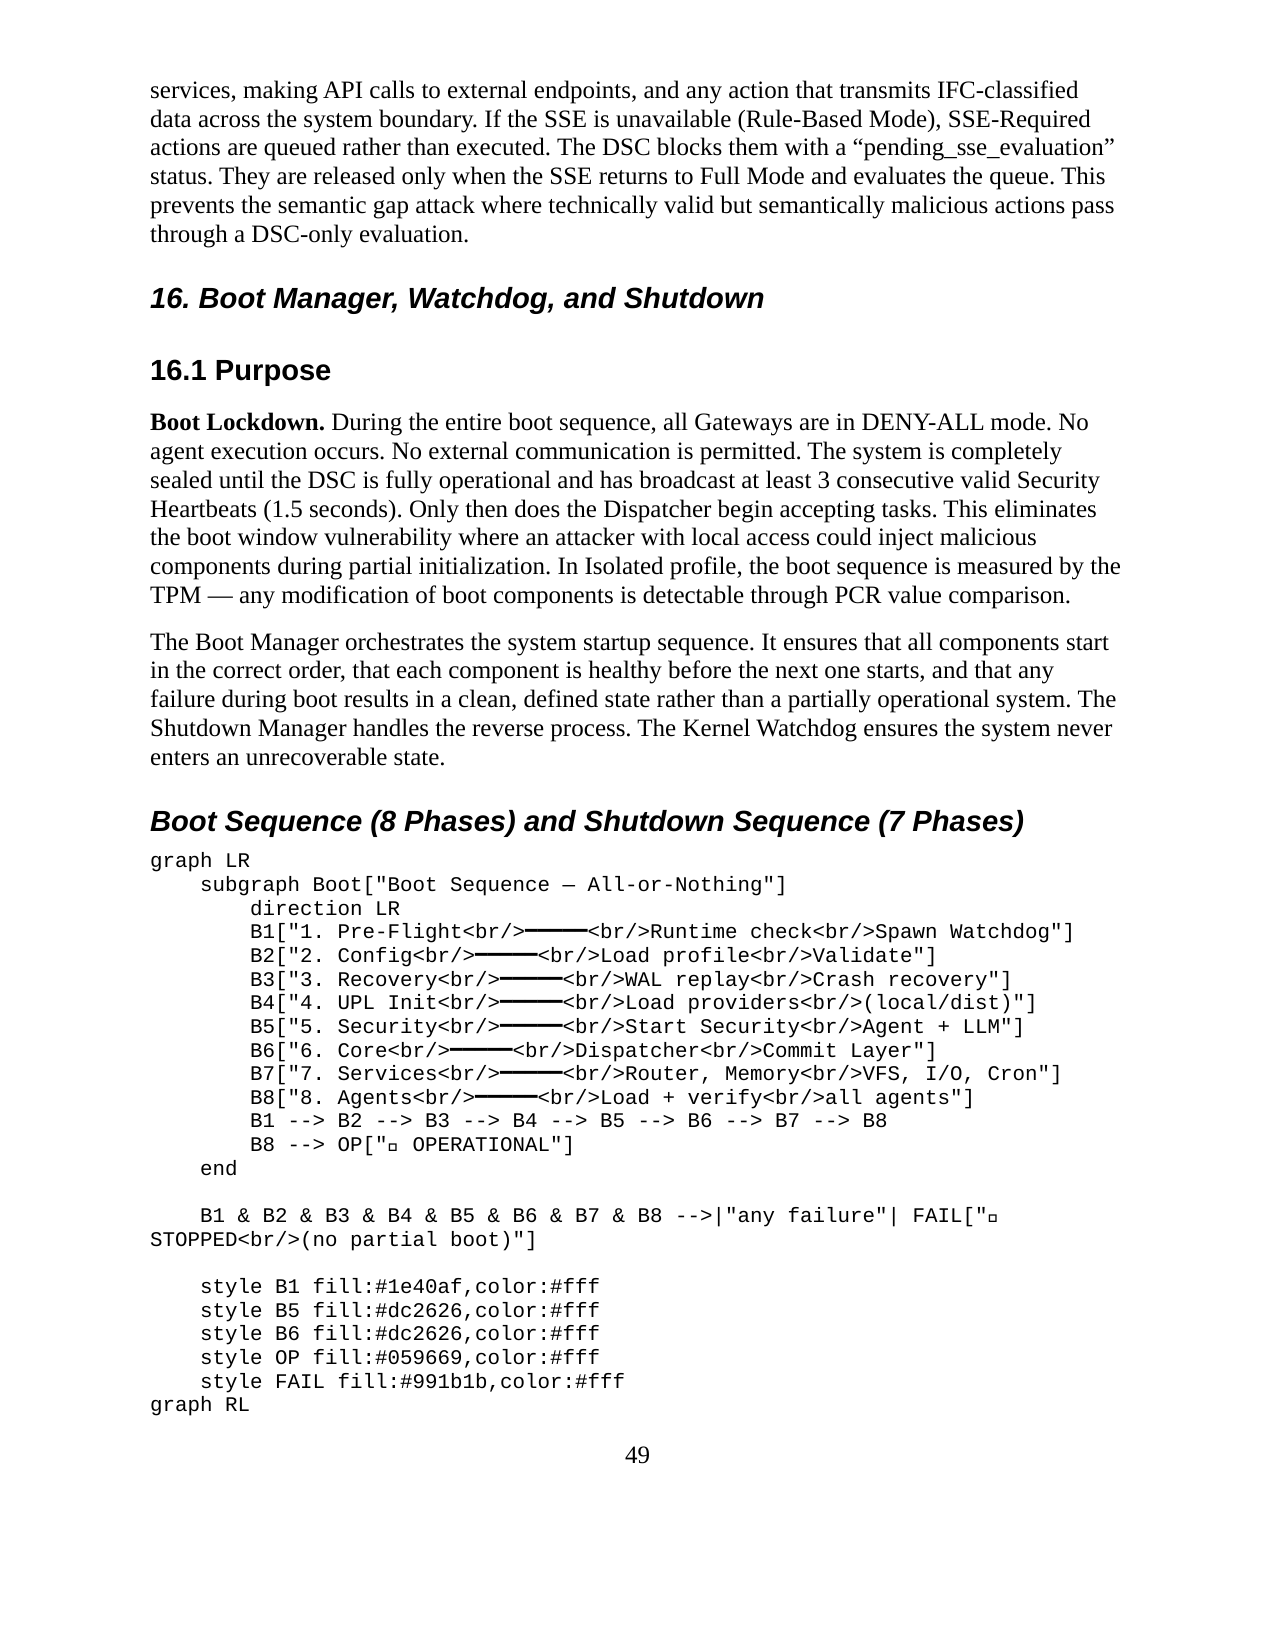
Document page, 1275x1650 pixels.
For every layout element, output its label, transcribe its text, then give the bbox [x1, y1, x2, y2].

text services, making API calls to external endpoints, and any action that transmits IFC-classified data across the system boundary. If the SSE is unavailable (Rule-Based Mode), SSE-Required actions are queued rather than executed. The DSC blocks them with a “pending_sse_evaluation” status. They are released only when the SSE returns to Full Mode and evaluates the queue. This prevents the semantic gap attack where technically valid but semantically malicious actions pass through a DSC-only evaluation. [150, 75, 1125, 247]
text B2["2. Config<br/>━━━━━<br/>Load profile<br/>Validate"] [150, 945, 1125, 969]
text The Boot Manager orchestrates the system startup sequence. It ensures that all components start in the correct order, that each component is healthy before the next one starts, and that any failure during boot results in a clean, defined state rather than a partially operational system. The Shutdown Manager handles the reverse process. The Kernel Watchdog ensures the system never enters an unrecoverable state. [150, 627, 1125, 770]
text B8 --> OP["✅ OPERATIONAL"] [150, 1134, 1125, 1158]
text end [150, 1158, 1125, 1181]
subtitle 16. Boot Manager, Watchdog, and Shutdown [150, 281, 1125, 315]
text style B1 fill:#1e40af,color:#fff [150, 1276, 1125, 1300]
text graph LR [150, 850, 1125, 874]
text B4["4. UPL Init<br/>━━━━━<br/>Load providers<br/>(local/dist)"] [150, 992, 1125, 1016]
subtitle Boot Sequence (8 Phases) and Shutdown Sequence (7 Phases) [150, 804, 1125, 838]
text B5["5. Security<br/>━━━━━<br/>Start Security<br/>Agent + LLM"] [150, 1016, 1125, 1039]
subtitle 16.1 Purpose [150, 352, 1125, 386]
text B1 & B2 & B3 & B4 & B5 & B6 & B7 & B8 -->|"any failure"| FAIL["❌ STOPPED<br/>(no partial boot)"] [150, 1205, 1125, 1252]
text style OP fill:#059669,color:#fff [150, 1347, 1125, 1371]
text B1["1. Pre-Flight<br/>━━━━━<br/>Runtime check<br/>Spawn Watchdog"] [150, 921, 1125, 945]
text B6["6. Core<br/>━━━━━<br/>Dispatcher<br/>Commit Layer"] [150, 1039, 1125, 1063]
text B8["8. Agents<br/>━━━━━<br/>Load + verify<br/>all agents"] [150, 1087, 1125, 1111]
text direction LR [150, 898, 1125, 921]
text B1 --> B2 --> B3 --> B4 --> B5 --> B6 --> B7 --> B8 [150, 1111, 1125, 1134]
text style B6 fill:#dc2626,color:#fff [150, 1323, 1125, 1347]
text B3["3. Recovery<br/>━━━━━<br/>WAL replay<br/>Crash recovery"] [150, 969, 1125, 992]
text B7["7. Services<br/>━━━━━<br/>Router, Memory<br/>VFS, I/O, Cron"] [150, 1063, 1125, 1087]
text subgraph Boot["Boot Sequence — All-or-Nothing"] [150, 874, 1125, 898]
text Boot Lockdown. During the entire boot sequence, all Gateways are in DENY-ALL mode. No agent execution occurs. No external communication is permitted. The system is completely sealed until the DSC is fully operational and has broadcast at least 3 consecutive valid Security Heartbeats (1.5 seconds). Only then does the Dispatcher begin accepting tasks. This eliminates the boot window vulnerability where an attacker with local access could inject malicious components during partial initialization. In Isolated profile, the boot sequence is measured by the TPM — any modification of boot components is detectable through PCR value comparison. [150, 407, 1125, 609]
text style FAIL fill:#991b1b,color:#fff [150, 1371, 1125, 1394]
text graph RL [150, 1394, 1125, 1418]
text style B5 fill:#dc2626,color:#fff [150, 1300, 1125, 1323]
